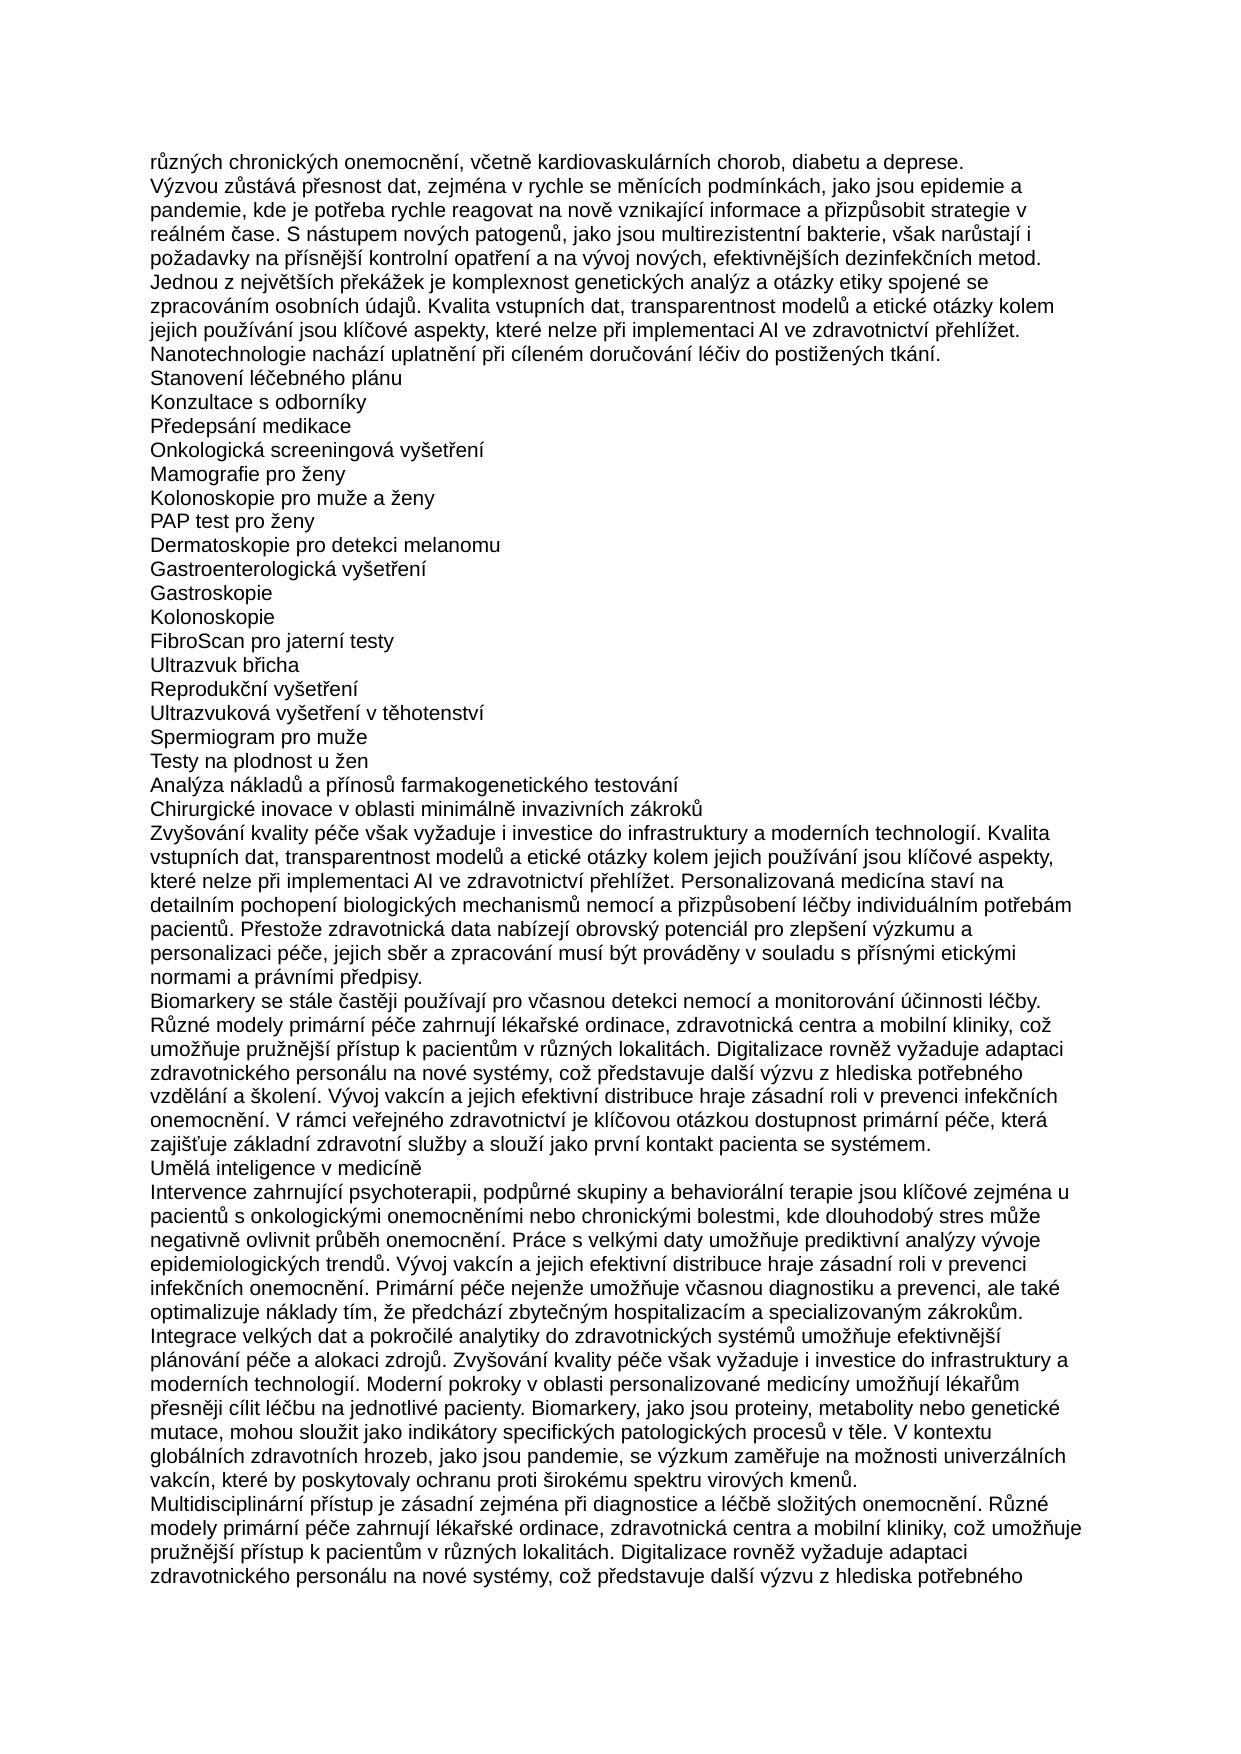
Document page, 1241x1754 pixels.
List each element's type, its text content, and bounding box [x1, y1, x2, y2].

text PAP test pro ženy [150, 509, 1090, 533]
text Biomarkery se stále častěji používají pro včasnou detekci nemocí a monitorování účinnosti léčby. Různé modely primární péče zahrnují lékařské ordinace, zdravotnická centra a mobilní kliniky, což umožňuje pružnější přístup k pacientům v různých lokalitách. Digitalizace rovněž vyžaduje adaptaci zdravotnického personálu na nové systémy, což představuje další výzvu z hlediska potřebného vzdělání a školení. Vývoj vakcín a jejich efektivní distribuce hraje zásadní roli v prevenci infekčních onemocnění. V rámci veřejného zdravotnictví je klíčovou otázkou dostupnost primární péče, která zajišťuje základní zdravotní služby a slouží jako první kontakt pacienta se systémem. [150, 988, 1090, 1156]
text FibroScan pro jaterní testy [150, 629, 1090, 653]
text Dermatoskopie pro detekci melanomu [150, 533, 1090, 557]
text Výzvou zůstává přesnost dat, zejména v rychle se měnících podmínkách, jako jsou epidemie a pandemie, kde je potřeba rychle reagovat na nově vznikající informace a přizpůsobit strategie v reálném čase. S nástupem nových patogenů, jako jsou multirezistentní bakterie, však narůstají i požadavky na přísnější kontrolní opatření a na vývoj nových, efektivnějších dezinfekčních metod. Jednou z největších překážek je komplexnost genetických analýz a otázky etiky spojené se zpracováním osobních údajů. Kvalita vstupních dat, transparentnost modelů a etické otázky kolem jejich používání jsou klíčové aspekty, které nelze při implementaci AI ve zdravotnictví přehlížet. Nanotechnologie nachází uplatnění při cíleném doručování léčiv do postižených tkání. [150, 174, 1090, 366]
text Zvyšování kvality péče však vyžaduje i investice do infrastruktury a moderních technologií. Kvalita vstupních dat, transparentnost modelů a etické otázky kolem jejich používání jsou klíčové aspekty, které nelze při implementaci AI ve zdravotnictví přehlížet. Personalizovaná medicína staví na detailním pochopení biologických mechanismů nemocí a přizpůsobení léčby individuálním potřebám pacientů. Přestože zdravotnická data nabízejí obrovský potenciál pro zlepšení výzkumu a personalizaci péče, jejich sběr a zpracování musí být prováděny v souladu s přísnými etickými normami a právními předpisy. [150, 821, 1090, 988]
text Ultrazvuková vyšetření v těhotenství [150, 701, 1090, 725]
text Reprodukční vyšetření [150, 677, 1090, 701]
text Gastroenterologická vyšetření [150, 557, 1090, 581]
text Gastroskopie [150, 581, 1090, 605]
text Stanovení léčebného plánu [150, 366, 1090, 389]
text Kolonoskopie [150, 605, 1090, 629]
text Multidisciplinární přístup je zásadní zejména při diagnostice a léčbě složitých onemocnění. Různé modely primární péče zahrnují lékařské ordinace, zdravotnická centra a mobilní kliniky, což umožňuje pružnější přístup k pacientům v různých lokalitách. Digitalizace rovněž vyžaduje adaptaci zdravotnického personálu na nové systémy, což představuje další výzvu z hlediska potřebného [150, 1492, 1090, 1587]
text Konzultace s odborníky [150, 389, 1090, 413]
text Onkologická screeningová vyšetření [150, 437, 1090, 461]
text Testy na plodnost u žen [150, 749, 1090, 773]
text různých chronických onemocnění, včetně kardiovaskulárních chorob, diabetu a deprese. [150, 150, 1090, 174]
text Spermiogram pro muže [150, 725, 1090, 749]
text Kolonoskopie pro muže a ženy [150, 485, 1090, 509]
text Ultrazvuk břicha [150, 653, 1090, 677]
text Mamografie pro ženy [150, 461, 1090, 485]
text Předepsání medikace [150, 413, 1090, 437]
text Chirurgické inovace v oblasti minimálně invazivních zákroků [150, 797, 1090, 821]
text Intervence zahrnující psychoterapii, podpůrné skupiny a behaviorální terapie jsou klíčové zejména u pacientů s onkologickými onemocněními nebo chronickými bolestmi, kde dlouhodobý stres může negativně ovlivnit průběh onemocnění. Práce s velkými daty umožňuje prediktivní analýzy vývoje epidemiologických trendů. Vývoj vakcín a jejich efektivní distribuce hraje zásadní roli v prevenci infekčních onemocnění. Primární péče nejenže umožňuje včasnou diagnostiku a prevenci, ale také optimalizuje náklady tím, že předchází zbytečným hospitalizacím a specializovaným zákrokům. [150, 1180, 1090, 1324]
text Integrace velkých dat a pokročilé analytiky do zdravotnických systémů umožňuje efektivnější plánování péče a alokaci zdrojů. Zvyšování kvality péče však vyžaduje i investice do infrastruktury a moderních technologií. Moderní pokroky v oblasti personalizované medicíny umožňují lékařům přesněji cílit léčbu na jednotlivé pacienty. Biomarkery, jako jsou proteiny, metabolity nebo genetické mutace, mohou sloužit jako indikátory specifických patologických procesů v těle. V kontextu globálních zdravotních hrozeb, jako jsou pandemie, se výzkum zaměřuje na možnosti univerzálních vakcín, které by poskytovaly ochranu proti širokému spektru virových kmenů. [150, 1324, 1090, 1492]
text Umělá inteligence v medicíně [150, 1156, 1090, 1180]
text Analýza nákladů a přínosů farmakogenetického testování [150, 773, 1090, 797]
